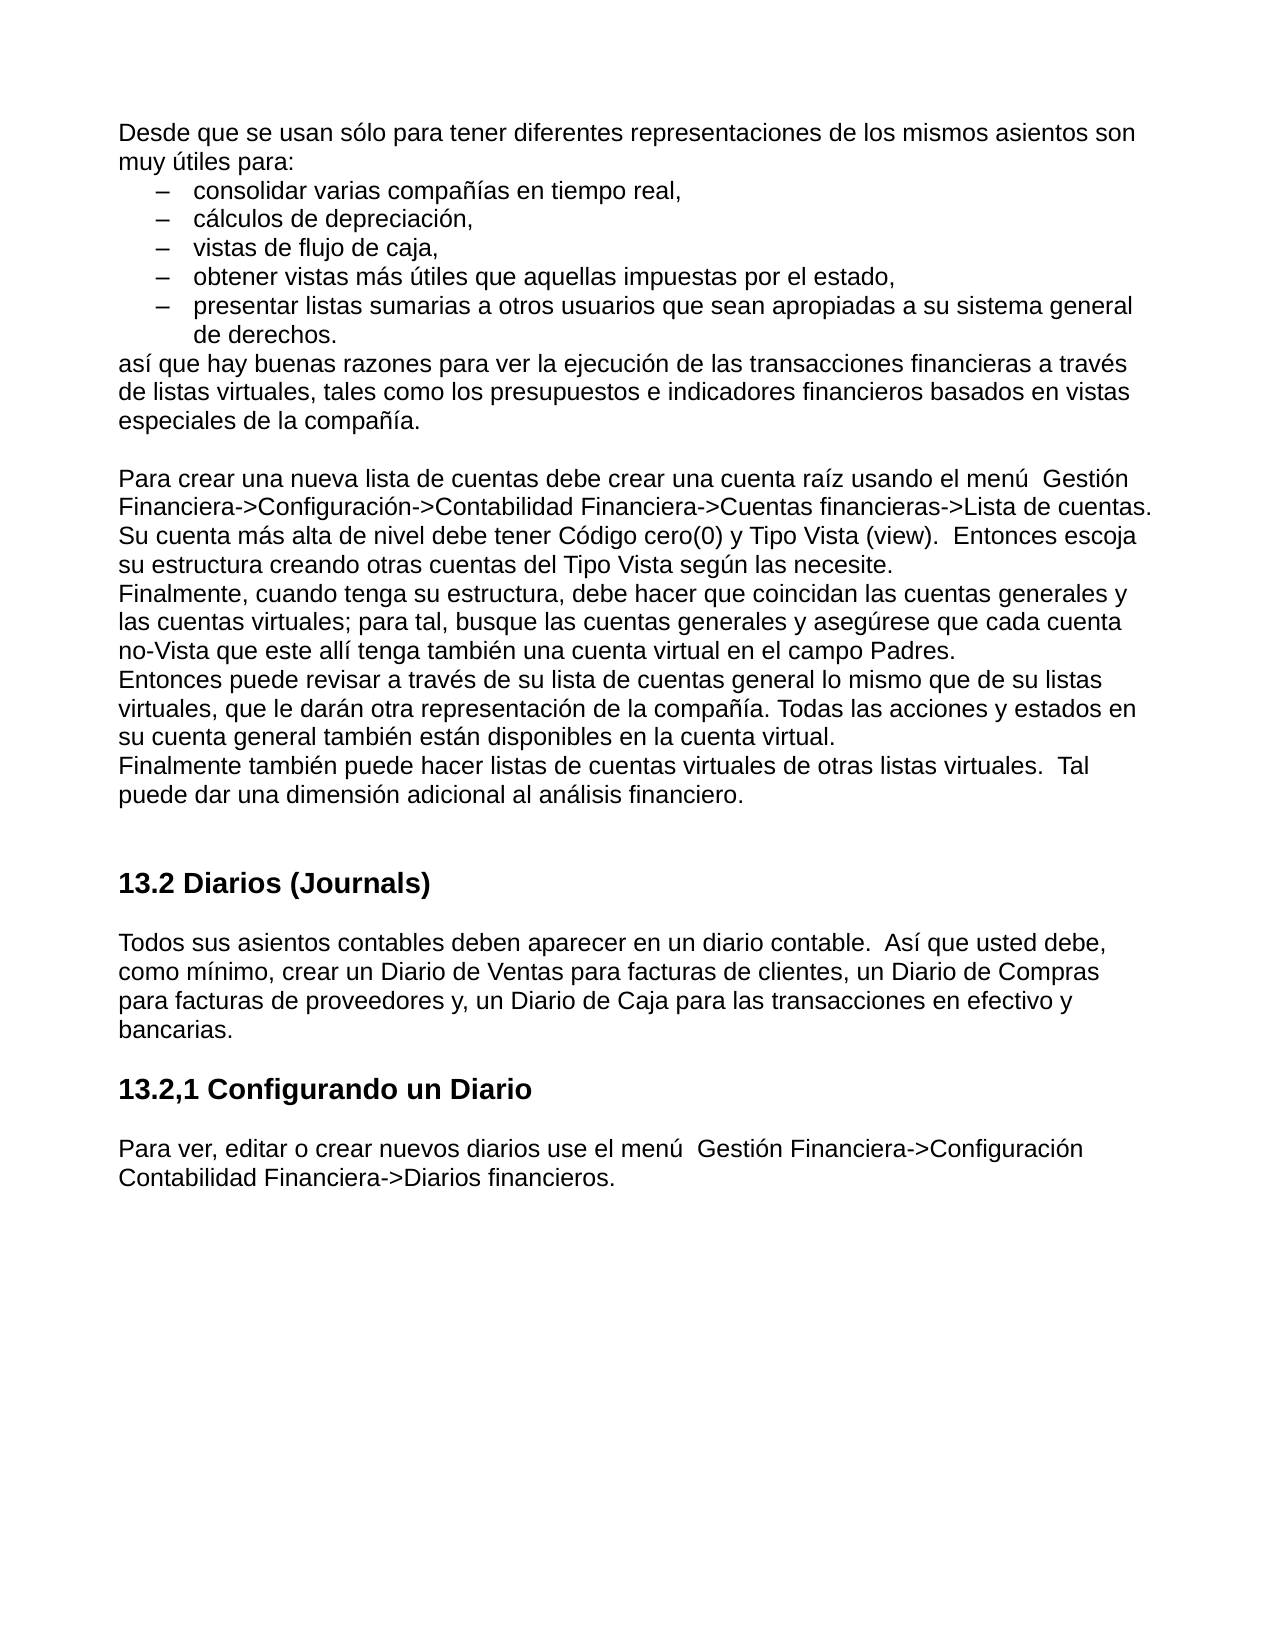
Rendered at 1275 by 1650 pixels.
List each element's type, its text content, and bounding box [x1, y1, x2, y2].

text Finalmente, cuando tenga su estructura, debe hacer que coincidan las cuentas generales y las cuentas virtuales; para tal, busque las cuentas generales y asegúrese que cada cuenta no-Vista que este allí tenga también una cuenta virtual en el campo Padres. [118, 579, 1157, 665]
text 13.2,1 Configurando un Diario [118, 1072, 1157, 1106]
list obtener vistas más útiles que aquellas impuestas por el estado, [156, 262, 1157, 291]
text Para crear una nueva lista de cuentas debe crear una cuenta raíz usando el menú Gestión Financiera->Configuración->Contabilidad Financiera->Cuentas financieras->Lista de cuentas. [118, 464, 1157, 521]
list vistas de flujo de caja, [156, 233, 1157, 262]
list consolidar varias compañías en tiempo real, [156, 176, 1157, 204]
text Todos sus asientos contables deben aparecer en un diario contable. Así que usted debe, como mínimo, crear un Diario de Ventas para facturas de clientes, un Diario de Compras para facturas de proveedores y, un Diario de Caja para las transacciones en efectivo y bancarias. [118, 928, 1157, 1043]
text Para ver, editar o crear nuevos diarios use el menú Gestión Financiera->Configuración Contabilidad Financiera->Diarios financieros. [118, 1134, 1157, 1192]
text así que hay buenas razones para ver la ejecución de las transacciones financieras a través de listas virtuales, tales como los presupuestos e indicadores financieros basados en vistas especiales de la compañía. [118, 349, 1157, 435]
list presentar listas sumarias a otros usuarios que sean apropiadas a su sistema general de derechos. [156, 291, 1157, 349]
text Su cuenta más alta de nivel debe tener Código cero(0) y Tipo Vista (view). Entonces escoja su estructura creando otras cuentas del Tipo Vista según las necesite. [118, 521, 1157, 579]
text Finalmente también puede hacer listas de cuentas virtuales de otras listas virtuales. Tal puede dar una dimensión adicional al análisis financiero. [118, 751, 1157, 809]
text Desde que se usan sólo para tener diferentes representaciones de los mismos asientos son muy útiles para: [118, 118, 1157, 176]
text Entonces puede revisar a través de su lista de cuentas general lo mismo que de su listas virtuales, que le darán otra representación de la compañía. Todas las acciones y estados en su cuenta general también están disponibles en la cuenta virtual. [118, 665, 1157, 751]
list cálculos de depreciación, [156, 204, 1157, 233]
text 13.2 Diarios (Journals) [118, 866, 1157, 900]
